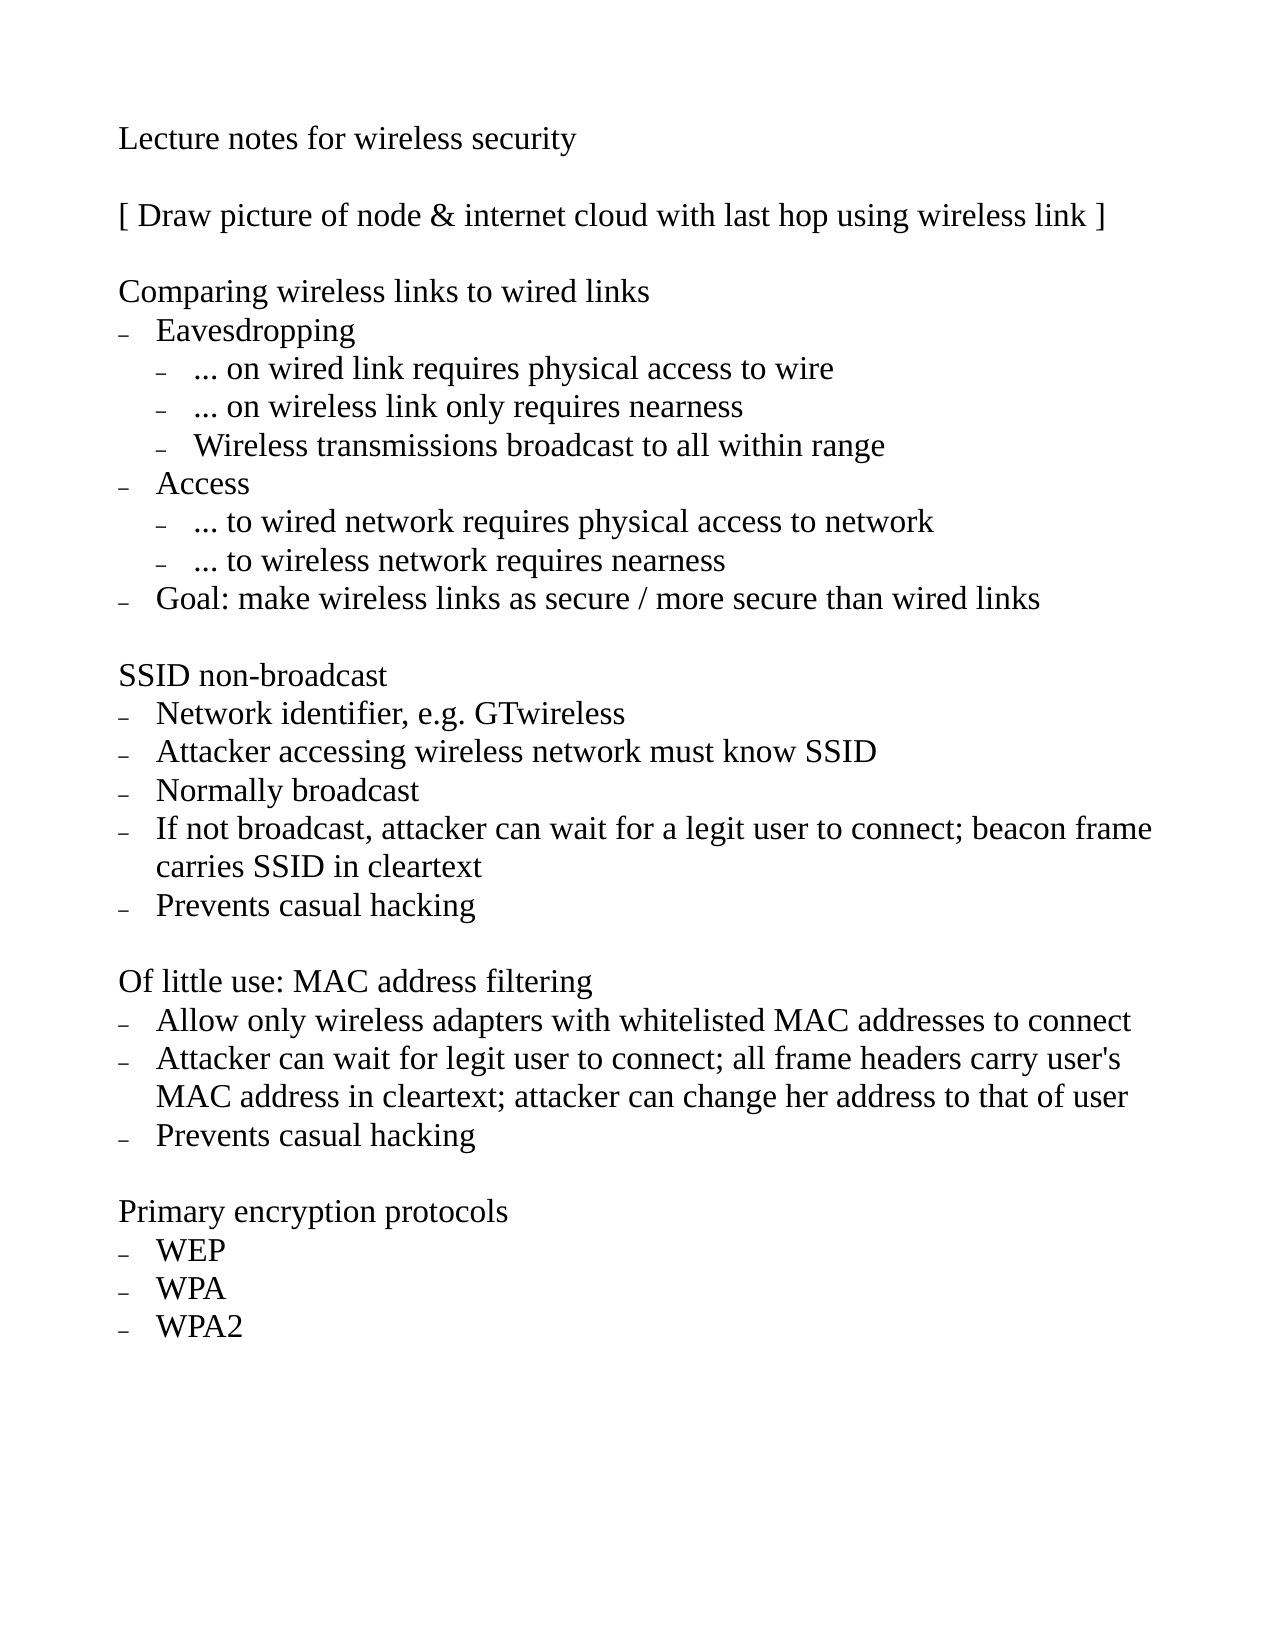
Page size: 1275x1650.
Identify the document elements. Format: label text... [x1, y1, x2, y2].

list Attacker accessing wireless network must know SSID [118, 731, 1157, 770]
list Normally broadcast [118, 770, 1157, 808]
list ... to wired network requires physical access to network [156, 501, 1157, 540]
text SSID non-broadcast [118, 655, 1157, 693]
list Prevents casual hacking [118, 1115, 1157, 1153]
text Of little use: MAC address filtering [118, 961, 1157, 1000]
list Goal: make wireless links as secure / more secure than wired links [118, 578, 1157, 616]
list Wireless transmissions broadcast to all within range [156, 425, 1157, 463]
list ... on wired link requires physical access to wire [156, 348, 1157, 386]
list WEP [118, 1230, 1157, 1268]
list Access [118, 463, 1157, 501]
list Prevents casual hacking [118, 885, 1157, 923]
list ... to wireless network requires nearness [156, 540, 1157, 578]
list WPA [118, 1268, 1157, 1306]
text Primary encryption protocols [118, 1191, 1157, 1230]
list Allow only wireless adapters with whitelisted MAC addresses to connect [118, 1000, 1157, 1038]
text Lecture notes for wireless security [118, 118, 1157, 156]
list Eavesdropping [118, 310, 1157, 348]
list Attacker can wait for legit user to connect; all frame headers carry user's MAC address in cleartext; attacker can change her address to that of user [118, 1038, 1157, 1115]
text Comparing wireless links to wired links [118, 271, 1157, 310]
list WPA2 [118, 1306, 1157, 1345]
text [ Draw picture of node & internet cloud with last hop using wireless link ] [118, 195, 1157, 233]
list Network identifier, e.g. GTwireless [118, 693, 1157, 731]
list ... on wireless link only requires nearness [156, 386, 1157, 425]
list If not broadcast, attacker can wait for a legit user to connect; beacon frame carries SSID in cleartext [118, 808, 1157, 885]
